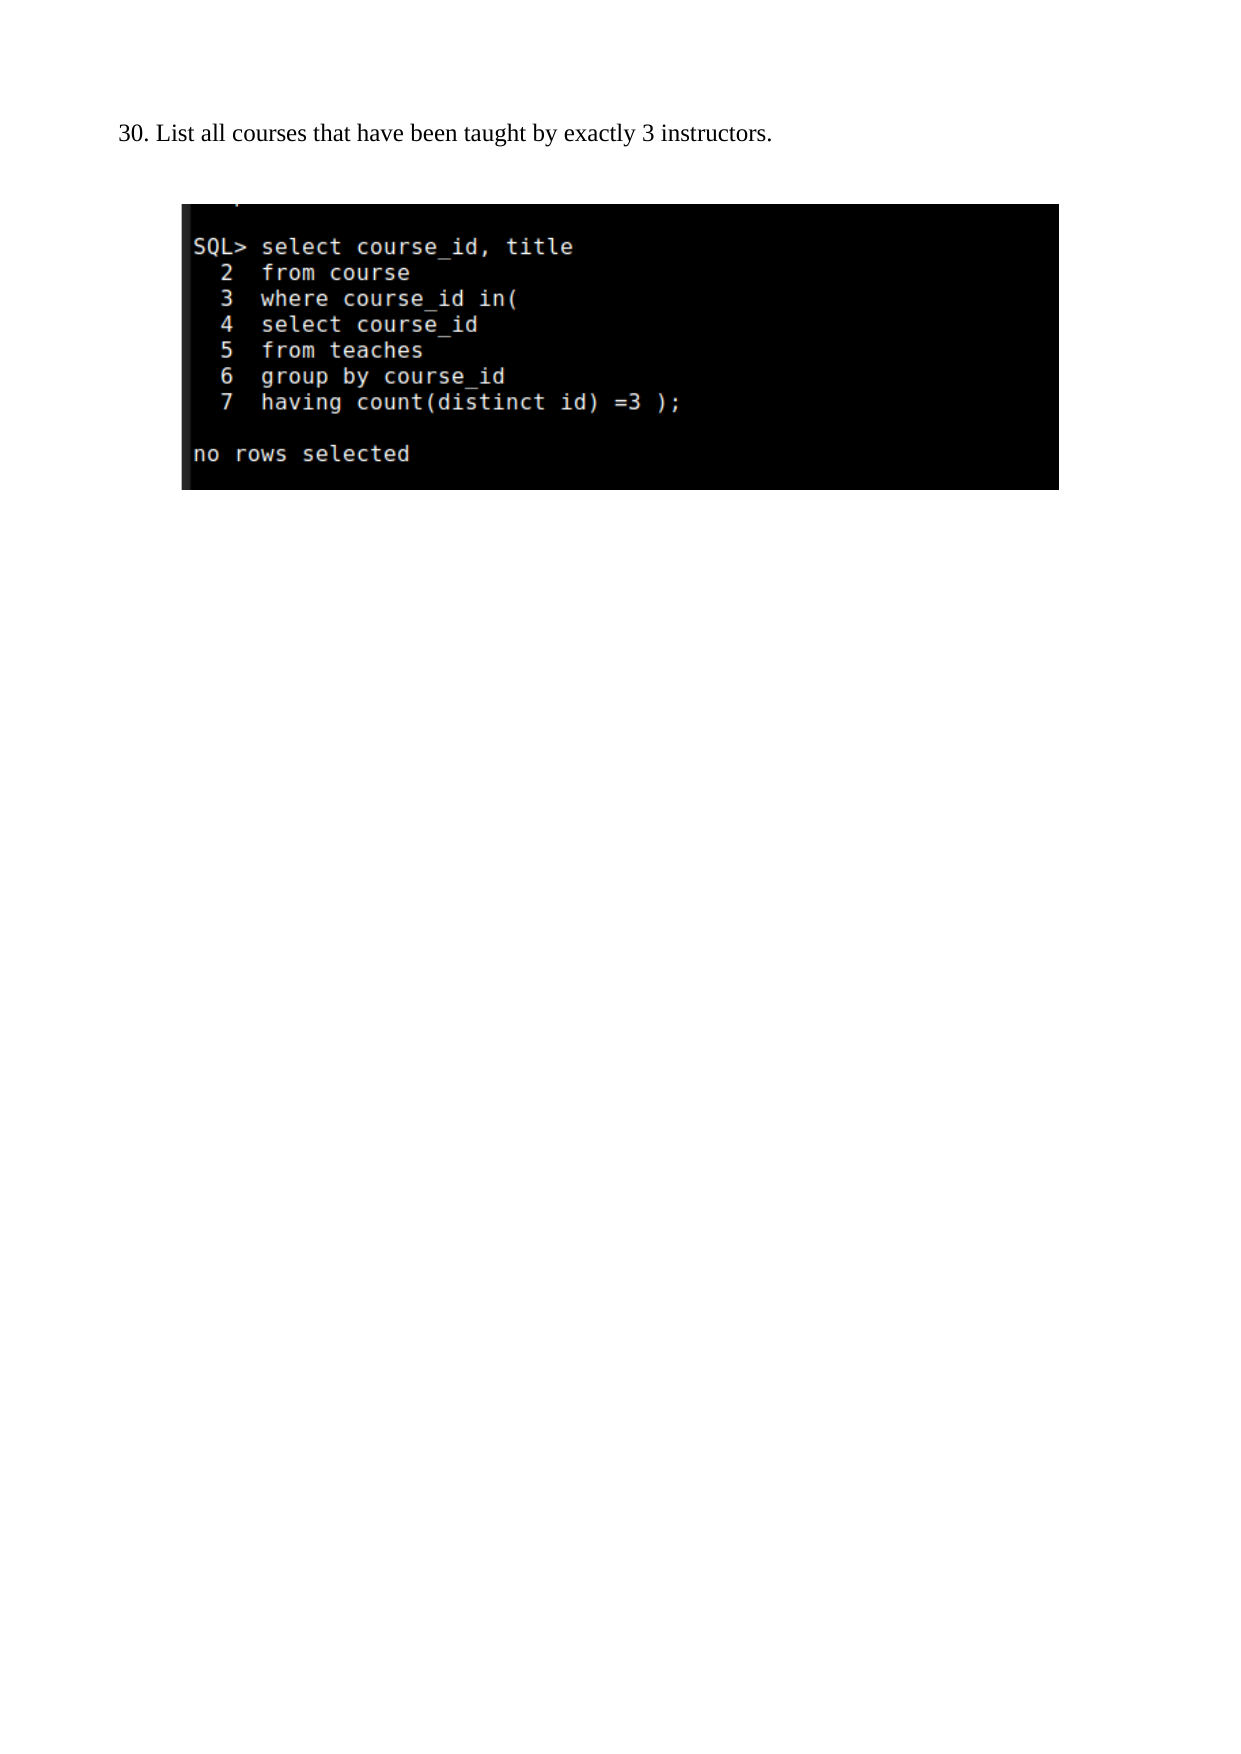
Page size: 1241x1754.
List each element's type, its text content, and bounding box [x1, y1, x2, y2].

picture [181, 204, 1059, 490]
text 30. List all courses that have been taught by exactly 3 instructors. [118, 118, 1122, 147]
